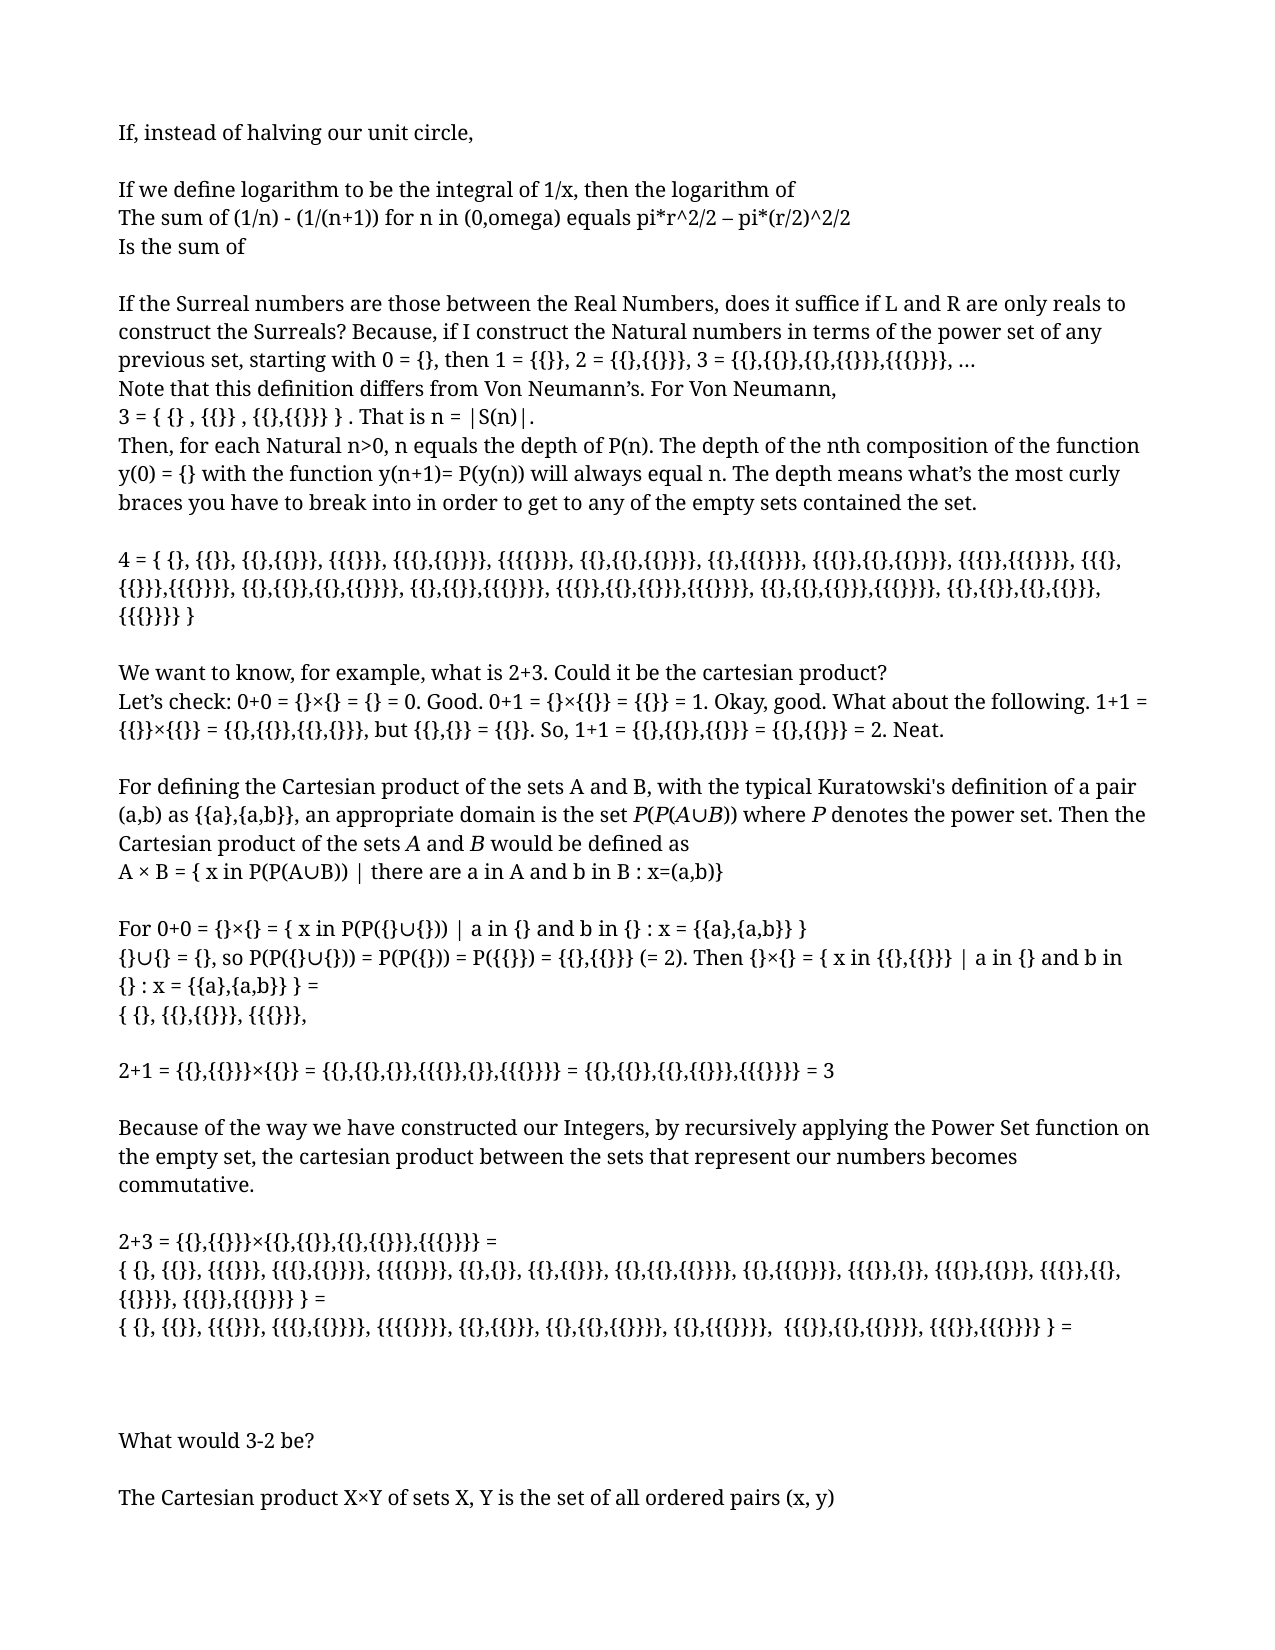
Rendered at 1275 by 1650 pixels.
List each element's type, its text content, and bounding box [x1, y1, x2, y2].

text For defining the Cartesian product of the sets A and B, with the typical Kuratowski's definition of a pair (a,b) as {{a},{a,b}}, an appropriate domain is the set 𝑃(𝑃(𝐴∪𝐵)) where 𝑃 denotes the power set. Then the Cartesian product of the sets 𝐴 and 𝐵 would be defined as [118, 772, 1157, 857]
text 2+3 = {{},{{}}}×{{},{{}},{{},{{}}},{{{}}}} = [118, 1227, 1157, 1256]
text { {}, {{},{{}}}, {{{}}}, [118, 1000, 1157, 1028]
text For 0+0 = {}×{} = { x in P(P({}∪{})) | a in {} and b in {} : x = {{a},{a,b}} } [118, 914, 1157, 943]
text { {}, {{}}, {{{}}}, {{{},{{}}}}, {{{{}}}}, {{},{}}, {{},{{}}}, {{},{{},{{}}}}, {{},{{{}}}}, {{{}},{}}, {{{}},{{}}}, {{{}},{{},{{}}}}, {{{}},{{{}}}} } = [118, 1256, 1157, 1312]
text 2+1 = {{},{{}}}×{{}} = {{},{{},{}},{{{}},{}},{{{}}}} = {{},{{}},{{},{{}}},{{{}}}} = 3 [118, 1057, 1157, 1085]
text A × B = { x in P(P(A∪B)) | there are a in A and b in B : x=(a,b)} [118, 857, 1157, 886]
text If we define logarithm to be the integral of 1/x, then the logarithm of [118, 175, 1157, 203]
text Is the sum of [118, 232, 1157, 260]
text What would 3-2 be? [118, 1426, 1157, 1455]
text Note that this definition differs from Von Neumann’s. For Von Neumann, [118, 374, 1157, 402]
text { {}, {{}}, {{{}}}, {{{},{{}}}}, {{{{}}}}, {{},{{}}}, {{},{{},{{}}}}, {{},{{{}}}}, {{{}},{{},{{}}}}, {{{}},{{{}}}} } = [118, 1312, 1157, 1341]
text {}∪{} = {}, so P(P({}∪{})) = P(P({})) = P({{}}) = {{},{{}}} (= 2). Then {}×{} = { x in {{},{{}}} | a in {} and b in {} : x = {{a},{a,b}} } = [118, 943, 1157, 1000]
text The sum of (1/n) - (1/(n+1)) for n in (0,omega) equals pi*r^2/2 – pi*(r/2)^2/2 [118, 203, 1157, 232]
text Then, for each Natural n>0, n equals the depth of P(n). The depth of the nth composition of the function y(0) = {} with the function y(n+1)= P(y(n)) will always equal n. The depth means what’s the most curly braces you have to break into in order to get to any of the empty sets contained the set. [118, 431, 1157, 516]
text 3 = { {} , {{}} , {{},{{}}} } . That is n = |S(n)|. [118, 402, 1157, 431]
text If the Surreal numbers are those between the Real Numbers, does it suffice if L and R are only reals to construct the Surreals? Because, if I construct the Natural numbers in terms of the power set of any previous set, starting with 0 = {}, then 1 = {{}}, 2 = {{},{{}}}, 3 = {{},{{}},{{},{{}}},{{{}}}}, … [118, 289, 1157, 374]
text 4 = { {}, {{}}, {{},{{}}}, {{{}}}, {{{},{{}}}}, {{{{}}}}, {{},{{},{{}}}}, {{},{{{}}}}, {{{}},{{},{{}}}}, {{{}},{{{}}}}, {{{},{{}}},{{{}}}}, {{},{{}},{{},{{}}}}, {{},{{}},{{{}}}}, {{{}},{{},{{}}},{{{}}}}, {{},{{},{{}}},{{{}}}}, {{},{{}},{{},{{}}},{{{}}}} } [118, 545, 1157, 630]
text If, instead of halving our unit circle, [118, 118, 1157, 147]
text We want to know, for example, what is 2+3. Could it be the cartesian product? [118, 658, 1157, 687]
text The Cartesian product X×Y of sets X, Y is the set of all ordered pairs (x, y) [118, 1483, 1157, 1512]
text Let’s check: 0+0 = {}×{} = {} = 0. Good. 0+1 = {}×{{}} = {{}} = 1. Okay, good. What about the following. 1+1 = {{}}×{{}} = {{},{{}},{{},{}}}, but {{},{}} = {{}}. So, 1+1 = {{},{{}},{{}}} = {{},{{}}} = 2. Neat. [118, 687, 1157, 744]
text Because of the way we have constructed our Integers, by recursively applying the Power Set function on the empty set, the cartesian product between the sets that represent our numbers becomes commutative. [118, 1113, 1157, 1199]
